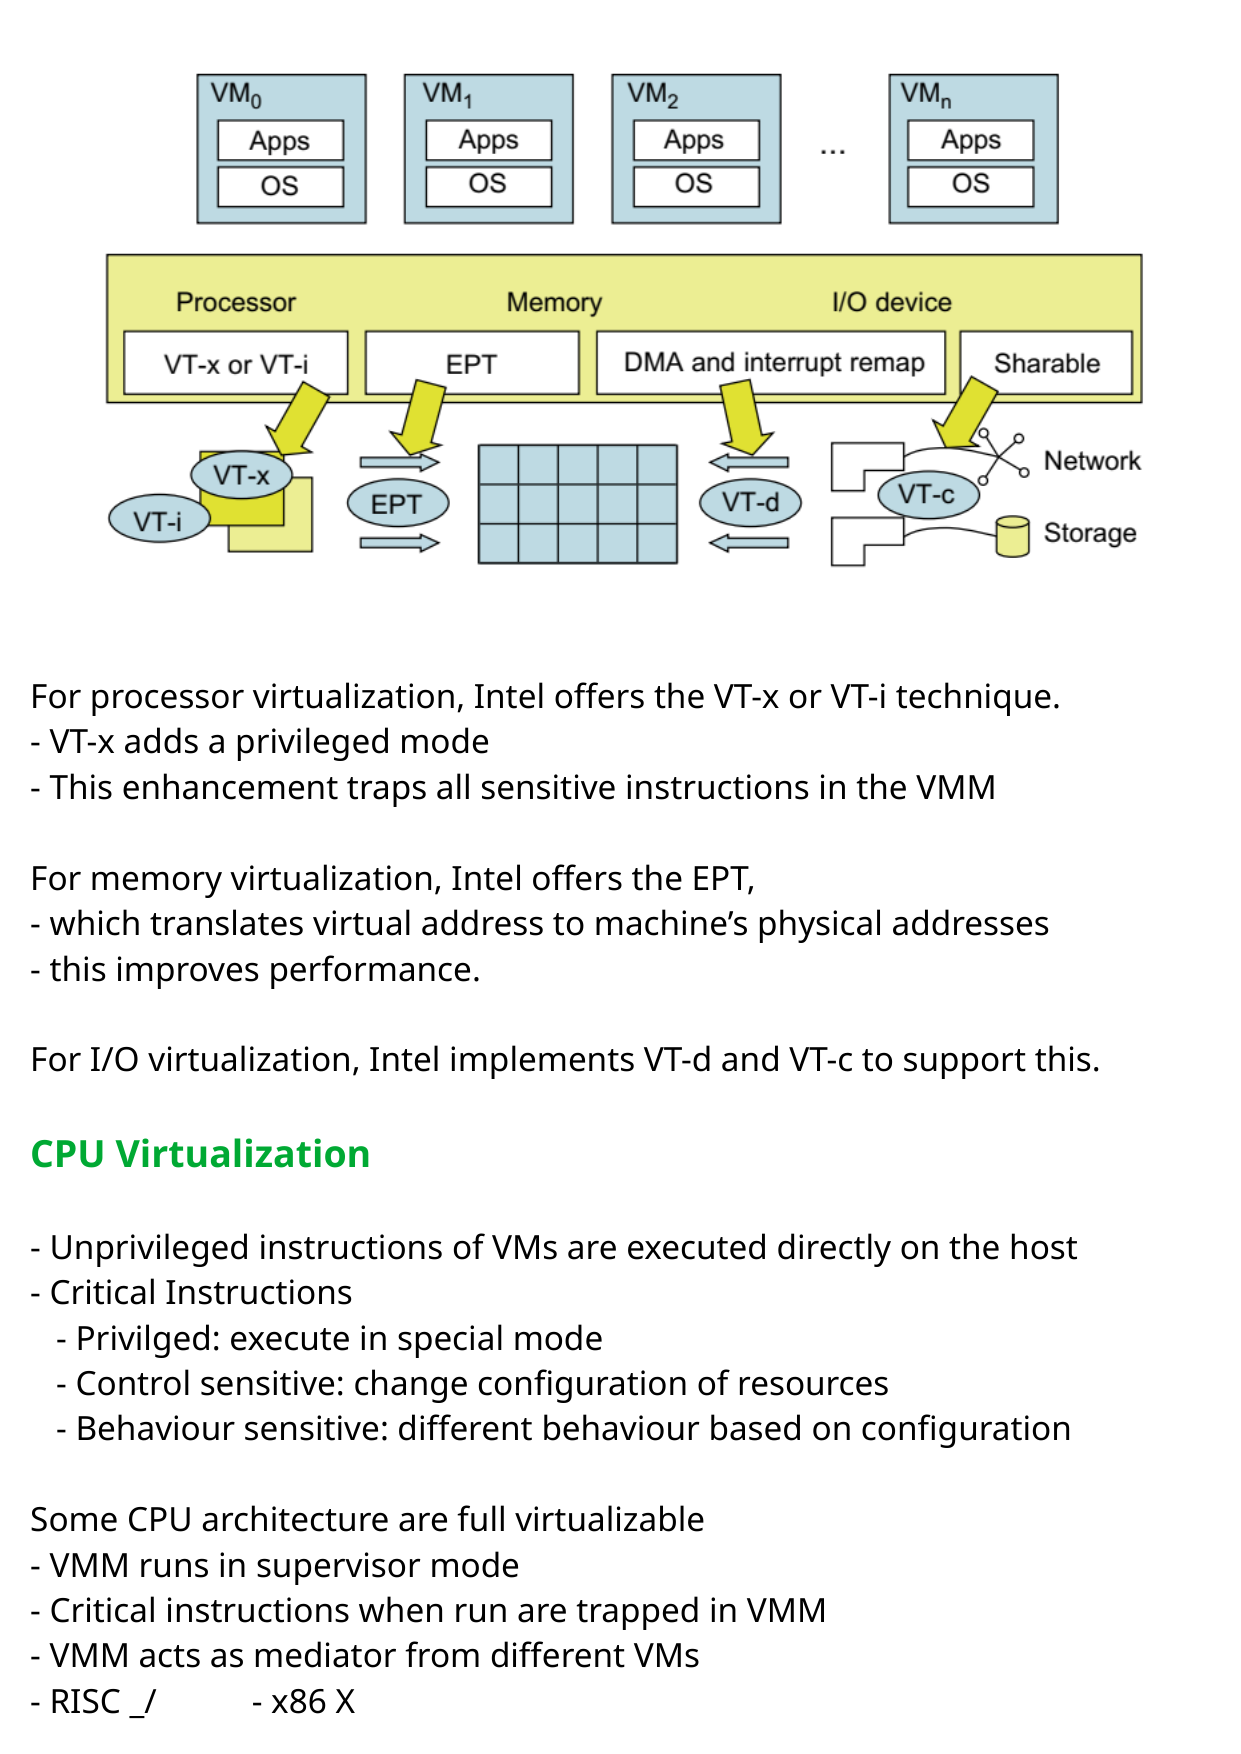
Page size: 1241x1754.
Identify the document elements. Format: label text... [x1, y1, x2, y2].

subtitle For I/O virtualization, Intel implements VT-d and VT-c to support this. [30, 1036, 1211, 1082]
subtitle - Privilged: execute in special mode [30, 1314, 1211, 1360]
subtitle - Critical instructions when run are trapped in VMM [30, 1587, 1211, 1632]
subtitle - VMM acts as mediator from different VMs [30, 1632, 1211, 1678]
subtitle - Unprivileged instructions of VMs are executed directly on the host [30, 1223, 1211, 1269]
subtitle - Control sensitive: change configuration of resources [30, 1360, 1211, 1405]
subtitle For memory virtualization, Intel offers the EPT, [30, 854, 1211, 900]
subtitle CPU Virtualization [30, 1127, 1211, 1178]
subtitle - this improves performance. [30, 945, 1211, 991]
subtitle - This enhancement traps all sensitive instructions in the VMM [30, 764, 1211, 809]
subtitle - VMM runs in supervisor mode [30, 1541, 1211, 1587]
subtitle - VT-x adds a privileged mode [30, 718, 1211, 764]
subtitle Some CPU architecture are full virtualizable [30, 1496, 1211, 1541]
subtitle - Critical Instructions [30, 1269, 1211, 1314]
subtitle - which translates virtual address to machine’s physical addresses [30, 900, 1211, 945]
subtitle - Behaviour sensitive: different behaviour based on configuration [30, 1405, 1211, 1451]
subtitle - RISC _/ - x86 X [30, 1678, 1211, 1723]
subtitle For processor virtualization, Intel offers the VT-x or VT-i technique. [30, 673, 1211, 718]
picture [30, 22, 1211, 582]
